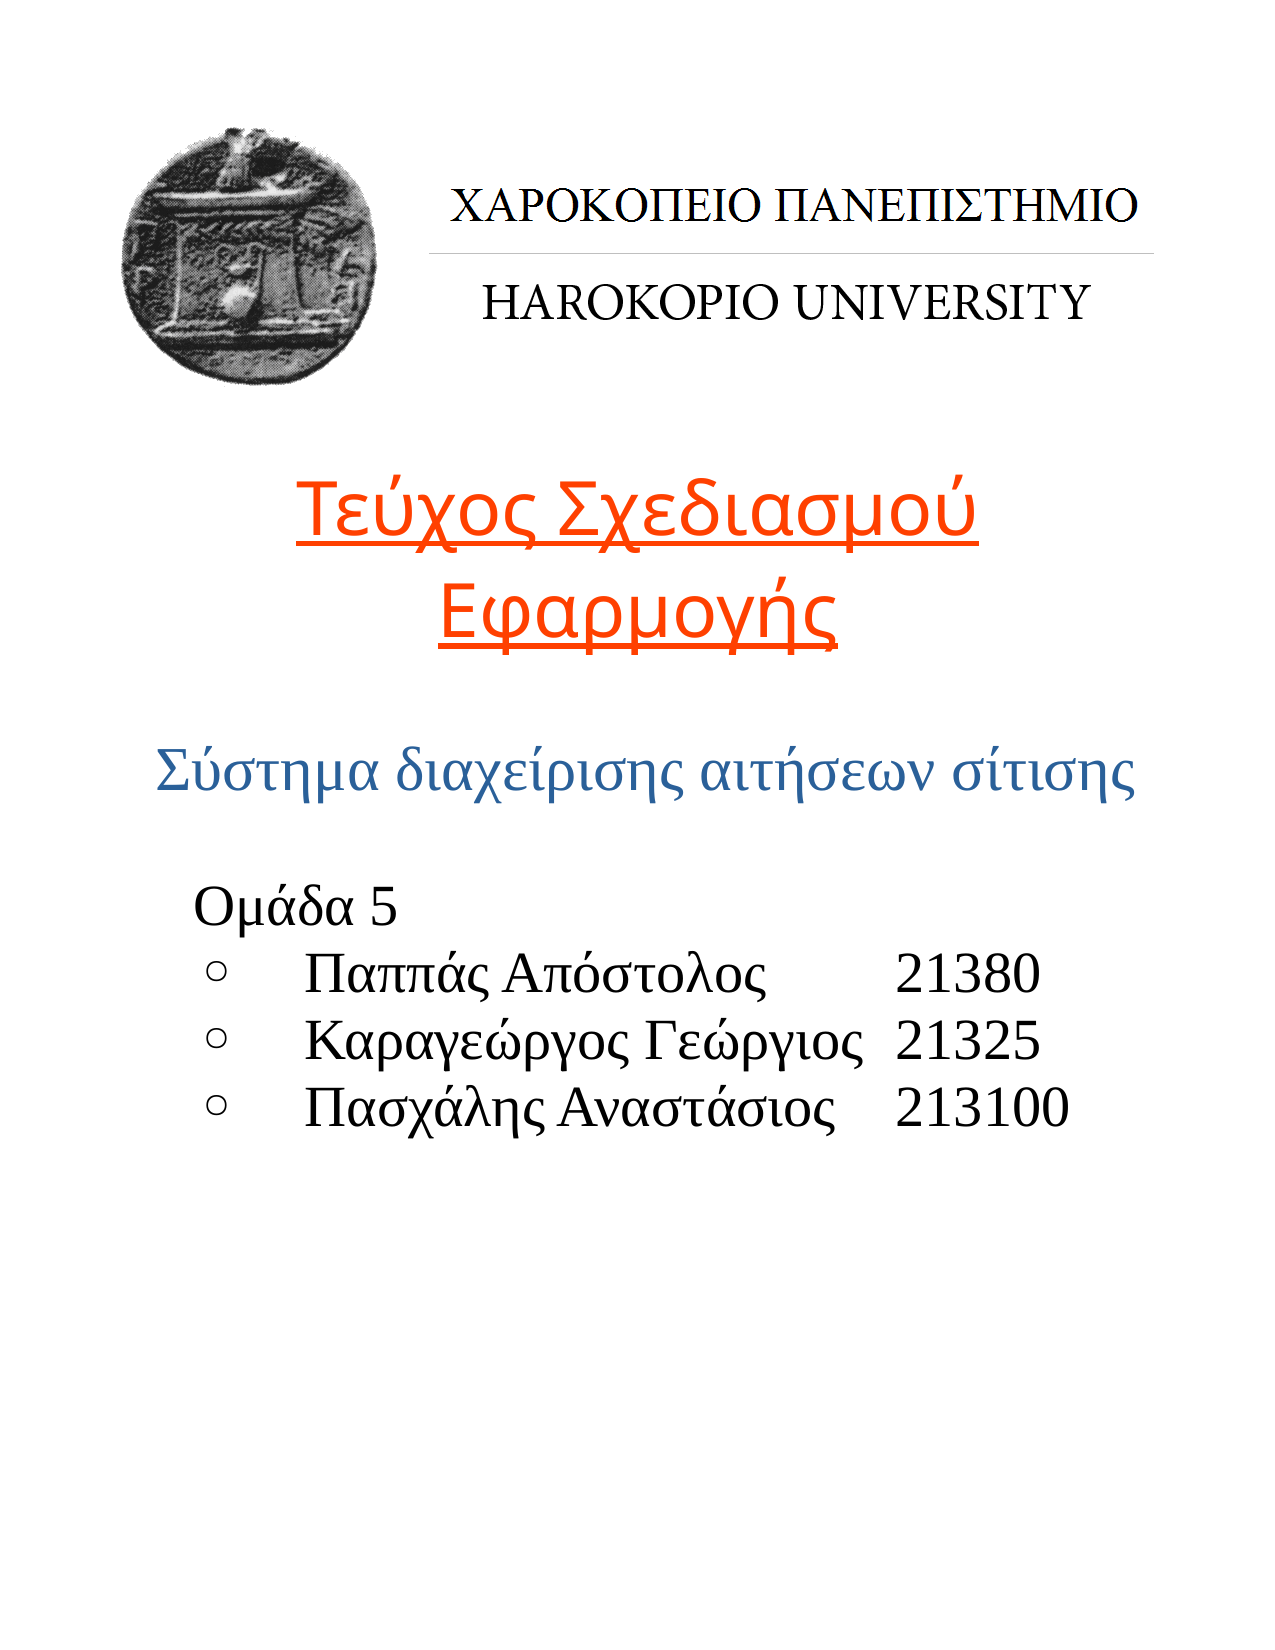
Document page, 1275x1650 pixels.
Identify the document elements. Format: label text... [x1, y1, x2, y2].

list Καραγεώργος Γεώργιος 21325 [193, 1005, 1157, 1072]
text Σύστημα διαχείρισης αιτήσεων σίτισης [118, 731, 1157, 803]
picture [118, 120, 1157, 388]
list Ομάδα 5 [156, 871, 1157, 938]
list Παππάς Απόστολος 21380 [193, 938, 1157, 1005]
text Τεύχος Σχεδιασμού Εφαρμογής [118, 455, 1157, 659]
list Πασχάλης Αναστάσιος 213100 [193, 1072, 1157, 1139]
